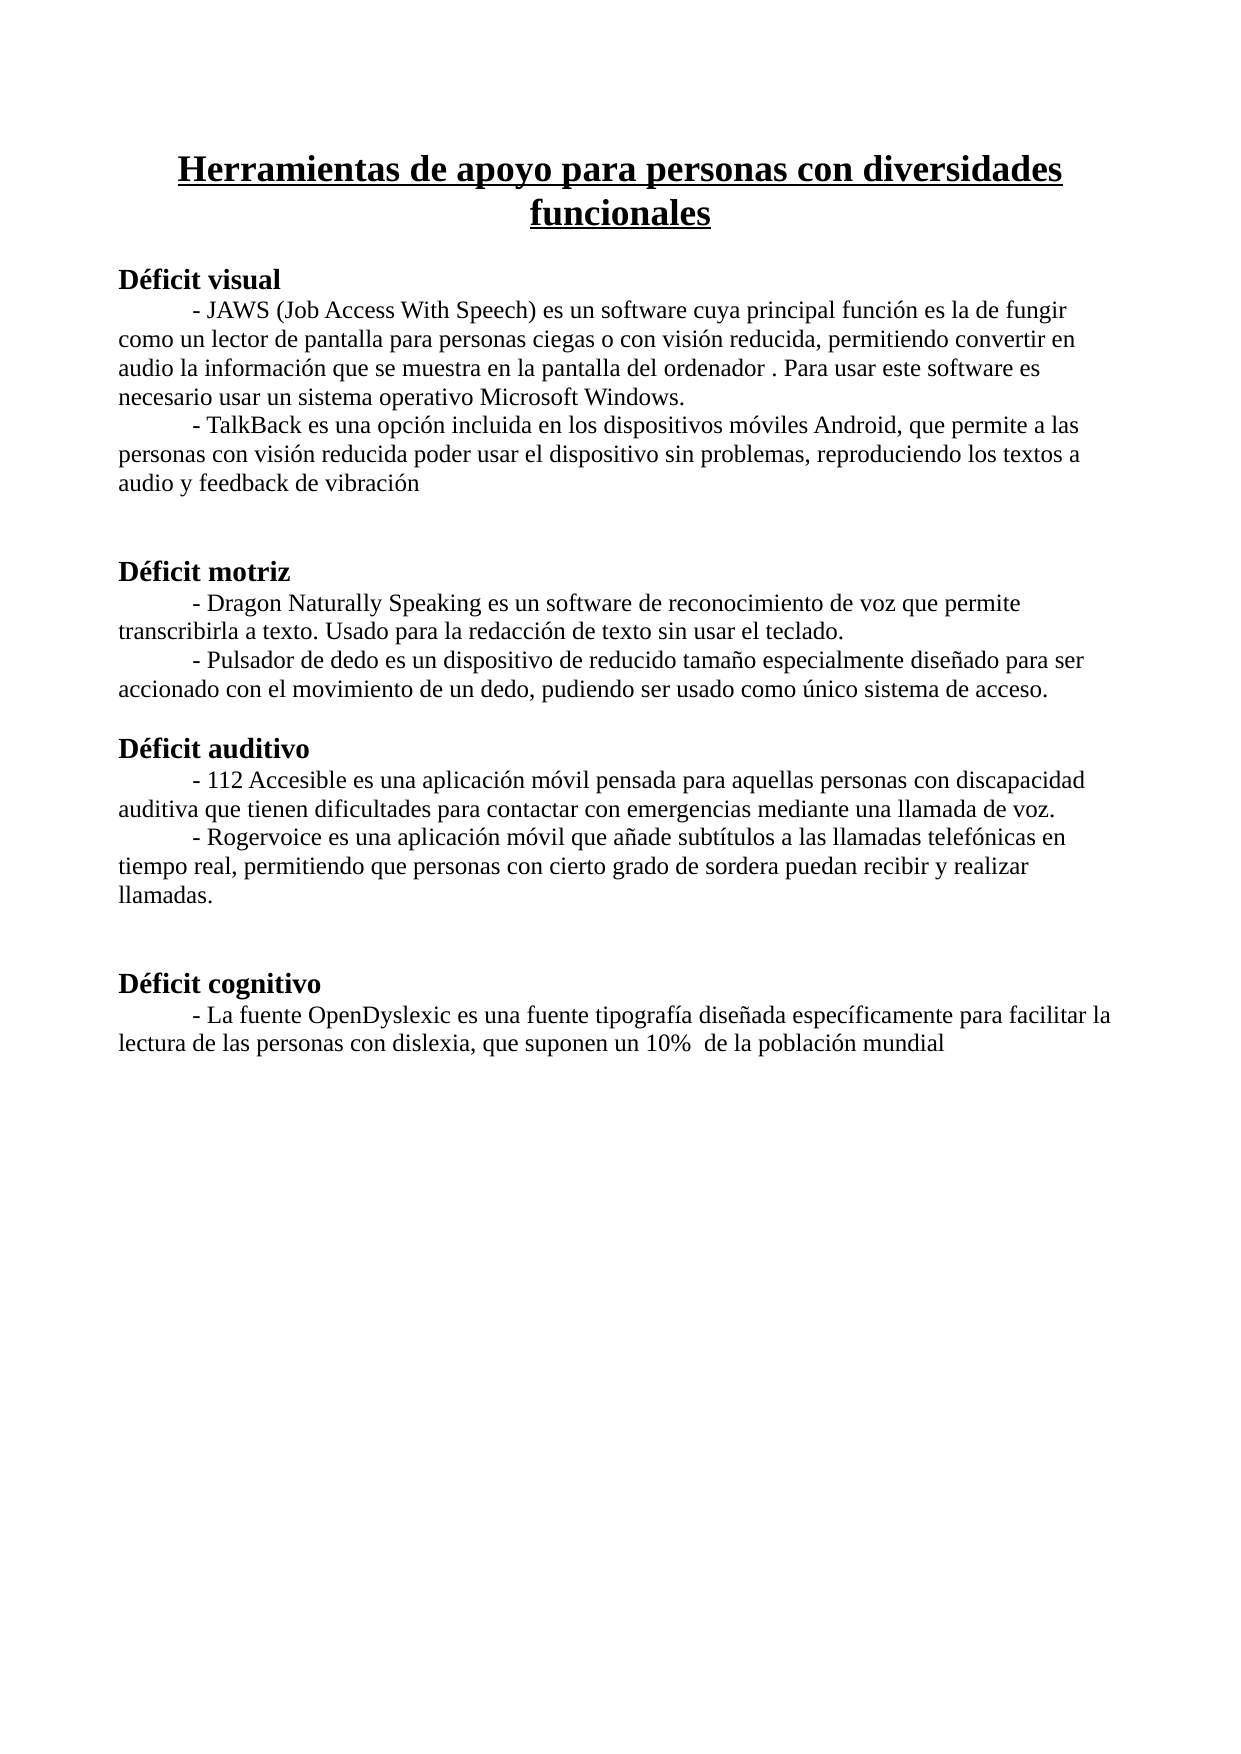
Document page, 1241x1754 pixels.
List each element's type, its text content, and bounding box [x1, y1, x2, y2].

text Déficit auditivo [118, 731, 1122, 765]
text Herramientas de apoyo para personas con diversidades funcionales [118, 147, 1122, 233]
text - Pulsador de dedo es un dispositivo de reducido tamaño especialmente diseñado para ser accionado con el movimiento de un dedo, pudiendo ser usado como único sistema de acceso. [118, 645, 1122, 703]
text Déficit motriz [118, 554, 1122, 588]
text Déficit cognitivo [118, 966, 1122, 1000]
text - Rogervoice es una aplicación móvil que añade subtítulos a las llamadas telefónicas en tiempo real, permitiendo que personas con cierto grado de sordera puedan recibir y realizar llamadas. [118, 822, 1122, 909]
text Déficit visual [118, 262, 1122, 295]
text - 112 Accesible es una aplicación móvil pensada para aquellas personas con discapacidad auditiva que tienen dificultades para contactar con emergencias mediante una llamada de voz. [118, 765, 1122, 822]
text - JAWS (Job Access With Speech) es un software cuya principal función es la de fungir como un lector de pantalla para personas ciegas o con visión reducida, permitiendo convertir en audio la información que se muestra en la pantalla del ordenador . Para usar este software es necesario usar un sistema operativo Microsoft Windows. [118, 295, 1122, 410]
text - TalkBack es una opción incluida en los dispositivos móviles Android, que permite a las personas con visión reducida poder usar el dispositivo sin problemas, reproduciendo los textos a audio y feedback de vibración [118, 410, 1122, 497]
text - Dragon Naturally Speaking es un software de reconocimiento de voz que permite transcribirla a texto. Usado para la redacción de texto sin usar el teclado. [118, 588, 1122, 645]
text - La fuente OpenDyslexic es una fuente tipografía diseñada específicamente para facilitar la lectura de las personas con dislexia, que suponen un 10% de la población mundial [118, 1000, 1122, 1057]
